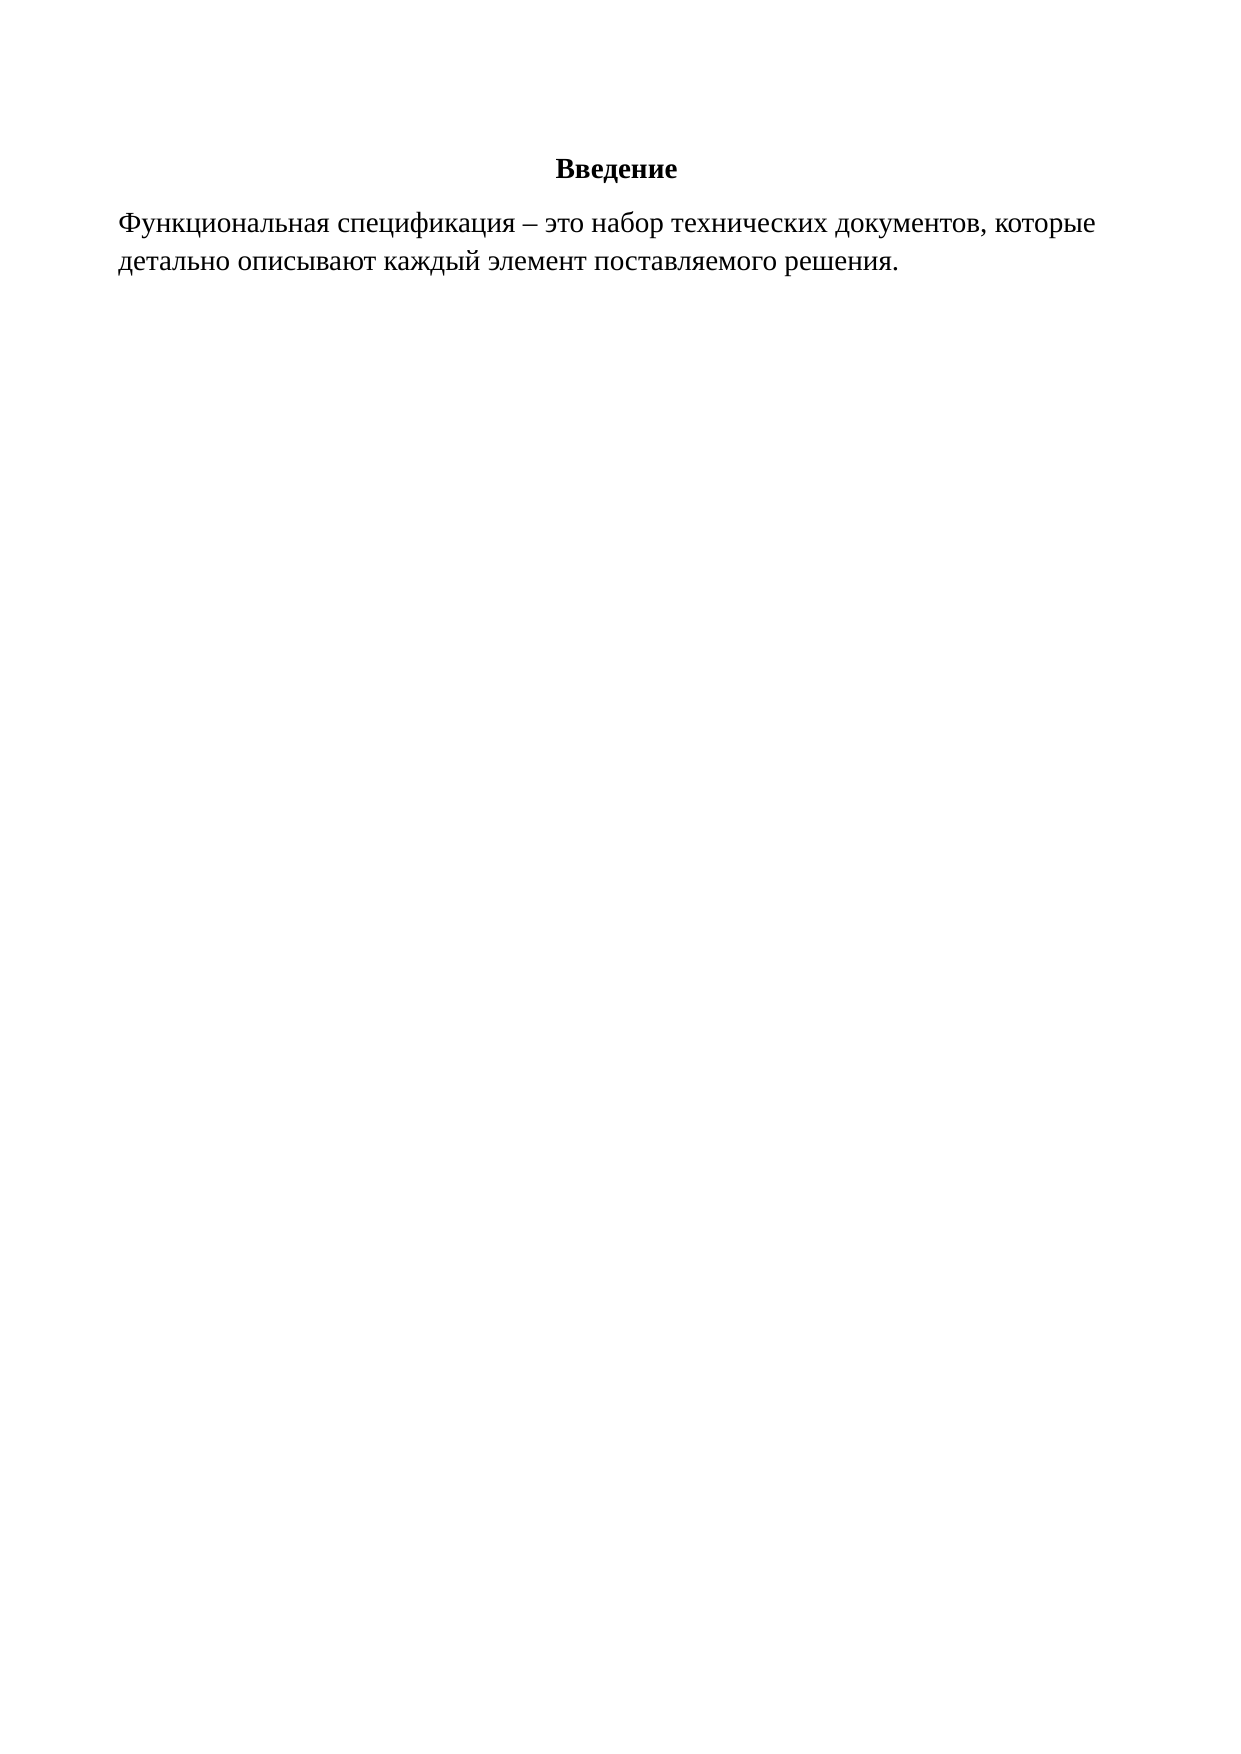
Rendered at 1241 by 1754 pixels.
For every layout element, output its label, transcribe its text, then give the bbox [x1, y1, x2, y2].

text Функциональная спецификация – это набор технических документов, которые детально описывают каждый элемент поставляемого решения. [118, 205, 1122, 277]
text Введение [118, 152, 1122, 185]
